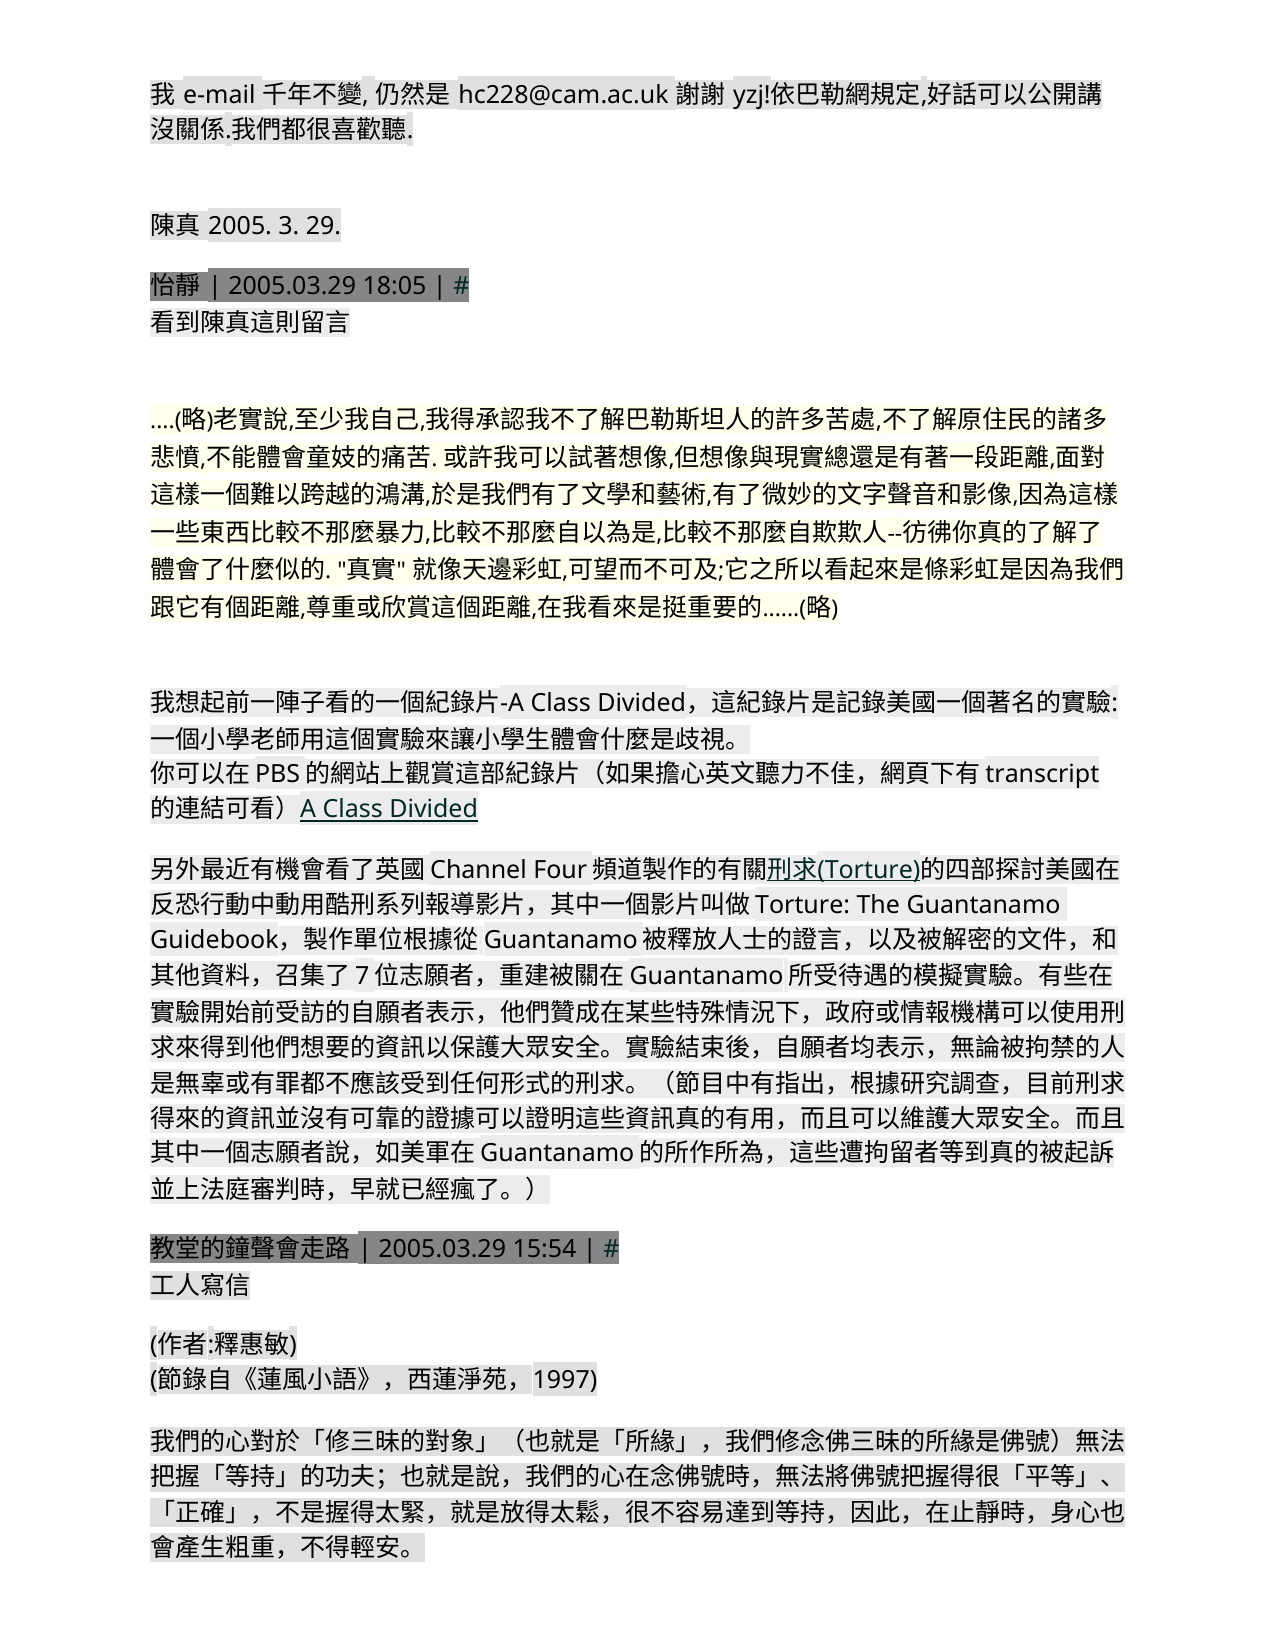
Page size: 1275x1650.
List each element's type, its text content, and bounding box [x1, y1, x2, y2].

text (作者:釋惠敏) (節錄自《蓮風小語》，西蓮淨苑，1997) [150, 1325, 1125, 1396]
text 看到陳真這則留言 [150, 302, 1125, 373]
text 怡靜 | 2005.03.29 18:05 | # [150, 267, 1125, 302]
text 我們的心對於「修三昧的對象」（也就是「所緣」，我們修念佛三昧的所緣是佛號）無法把握「等持」的功夫；也就是說，我們的心在念佛號時，無法將佛號把握得很「平等」、「正確」，不是握得太緊，就是放得太鬆，很不容易達到等持，因此，在止靜時，身心也會產生粗重，不得輕安。 [150, 1421, 1125, 1562]
text 陳真 2005. 3. 29. [150, 171, 1125, 242]
text ....(略)老實說,至少我自己,我得承認我不了解巴勒斯坦人的許多苦處,不了解原住民的諸多悲憤,不能體會童妓的痛苦. 或許我可以試著想像,但想像與現實總還是有著一段距離,面對這樣一個難以跨越的鴻溝,於是我們有了文學和藝術,有了微妙的文字聲音和影像,因為這樣一些東西比較不那麼暴力,比較不那麼自以為是,比較不那麼自欺欺人--彷彿你真的了解了體會了什麼似的. "真實" 就像天邊彩虹,可望而不可及;它之所以看起來是條彩虹是因為我們跟它有個距離,尊重或欣賞這個距離,在我看來是挺重要的......(略) [150, 398, 1125, 623]
text 工人寫信 [150, 1264, 1125, 1300]
text 我 e-mail 千年不變, 仍然是 hc228@cam.ac.uk 謝謝 yzj!依巴勒網規定,好話可以公開講沒關係.我們都很喜歡聽. [150, 75, 1125, 146]
text 我想起前一陣子看的一個紀錄片-A Class Divided，這紀錄片是記錄美國一個著名的實驗: 一個小學老師用這個實驗來讓小學生體會什麼是歧視。 你可以在PBS的網站上觀賞這部紀錄片（如果擔心英文聽力不佳，網頁下有transcript的連結可看）A Class Divided [150, 683, 1125, 825]
text 另外最近有機會看了英國Channel Four頻道製作的有關刑求(Torture)的四部探討美國在反恐行動中動用酷刑系列報導影片，其中一個影片叫做Torture: The Guantanamo Guidebook，製作單位根據從Guantanamo被釋放人士的證言，以及被解密的文件，和其他資料，召集了7位志願者，重建被關在Guantanamo所受待遇的模擬實驗。有些在實驗開始前受訪的自願者表示，他們贊成在某些特殊情況下，政府或情報機構可以使用刑求來得到他們想要的資訊以保護大眾安全。實驗結束後，自願者均表示，無論被拘禁的人是無辜或有罪都不應該受到任何形式的刑求。（節目中有指出，根據研究調查，目前刑求得來的資訊並沒有可靠的證據可以證明這些資訊真的有用，而且可以維護大眾安全。而且其中一個志願者說，如美軍在Guantanamo的所作所為，這些遭拘留者等到真的被起訴並上法庭審判時，早就已經瘋了。） [150, 850, 1125, 1204]
text 教堂的鐘聲會走路 | 2005.03.29 15:54 | # [150, 1229, 1125, 1264]
